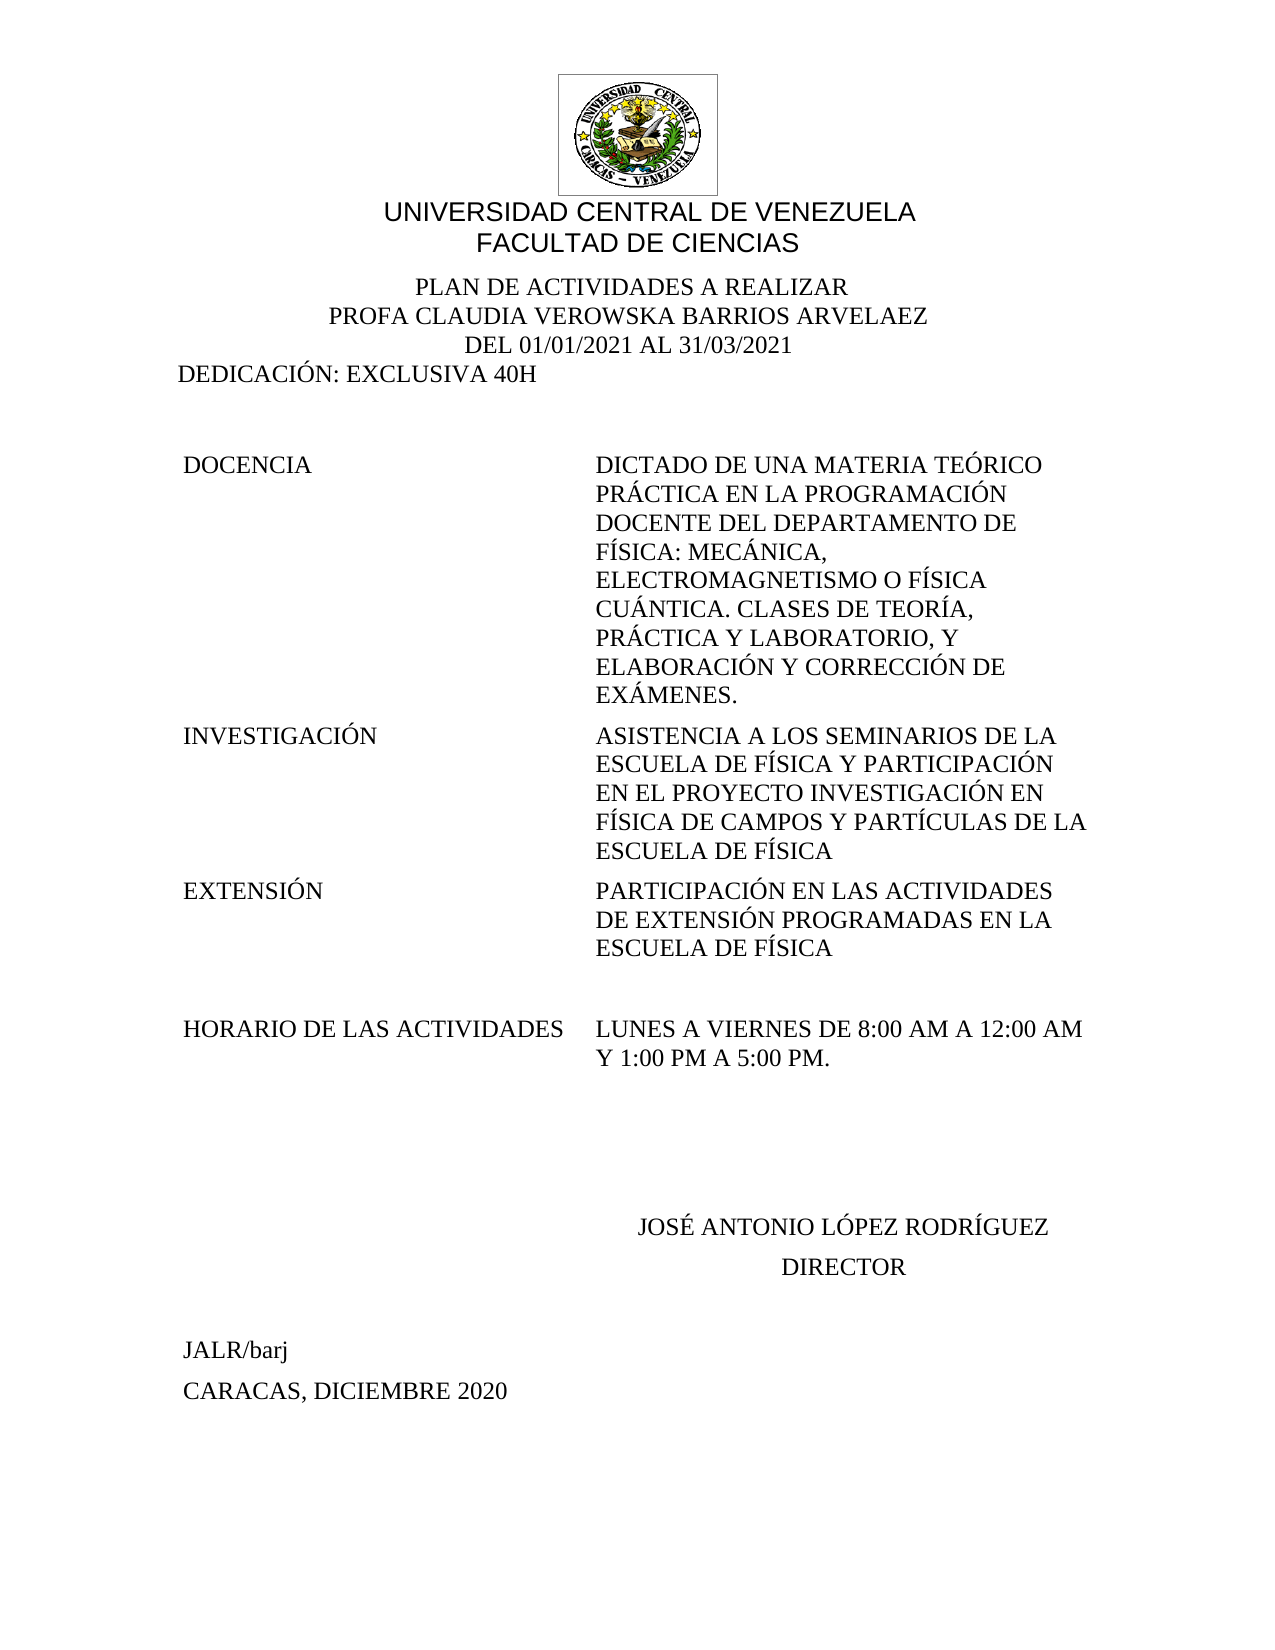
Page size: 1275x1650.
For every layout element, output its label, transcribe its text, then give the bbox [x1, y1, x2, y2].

table_cell HORARIO DE LAS ACTIVIDADES [177, 1008, 590, 1077]
table_cell [590, 1330, 1097, 1370]
table_cell [590, 1370, 1097, 1410]
table_cell JALR/barj [177, 1330, 590, 1370]
text dedicación: Exclusiva 40H [177, 359, 1086, 387]
table_cell CARACAS, DICIEMBRE 2020 [177, 1370, 590, 1410]
table_header DOCENCIA [177, 445, 590, 715]
table_cell LUNES A VIERNES DE 8:00 am a 12:00 am y 1:00 pm a 5:00 pm. [590, 1008, 1097, 1077]
table_cell [177, 1247, 590, 1330]
table_header DICTADO DE UNA MATERIA TEÓRICO PRÁCTICA EN LA PROGRAMACIÓN DOCENTE DEL DEPARTAMENTO DE FÍSICA: MECÁNICA, ELECTROMAGNETISMO O FÍSICA CUÁNTICA. CLASES DE TEORÍA, PRÁCTICA Y LABORATORIO, Y ELABORACIÓN Y CORRECCIÓN DE EXÁMENES. [590, 445, 1097, 715]
table_cell [590, 968, 1097, 1008]
table_cell [177, 968, 590, 1008]
text DEL 01/01/2021 al 31/03/2021 [177, 330, 1086, 359]
table_cell ASISTENCIA A LOS SEMINARIOS DE LA ESCUELA DE FÍSICA Y PARTICIPACIÓN EN EL PROYECTO INVESTIGACIÓN EN FÍSICA DE CAMPOS Y PARTÍCULAS DE LA ESCUELA DE FÍSICA [590, 715, 1097, 870]
table_cell investigación [177, 715, 590, 870]
text PROFA Claudia Verowska Barrios Arvelaez [177, 301, 1086, 330]
table_header [177, 1164, 590, 1247]
text PLAN DE ACTIVIDADES A REALIZAR [177, 272, 1086, 301]
table_cell extensión [177, 870, 590, 968]
table_header JOSÉ ANTONIO LÓPEZ RODRÍGUEZ [590, 1164, 1097, 1247]
table_cell DIRECTOR [590, 1247, 1097, 1330]
table_cell PARTICIPACIÓN EN LAS ACTIVIDADES DE EXTENSIÓN PROGRAMADAS EN LA ESCUELA DE FÍSICA [590, 870, 1097, 968]
